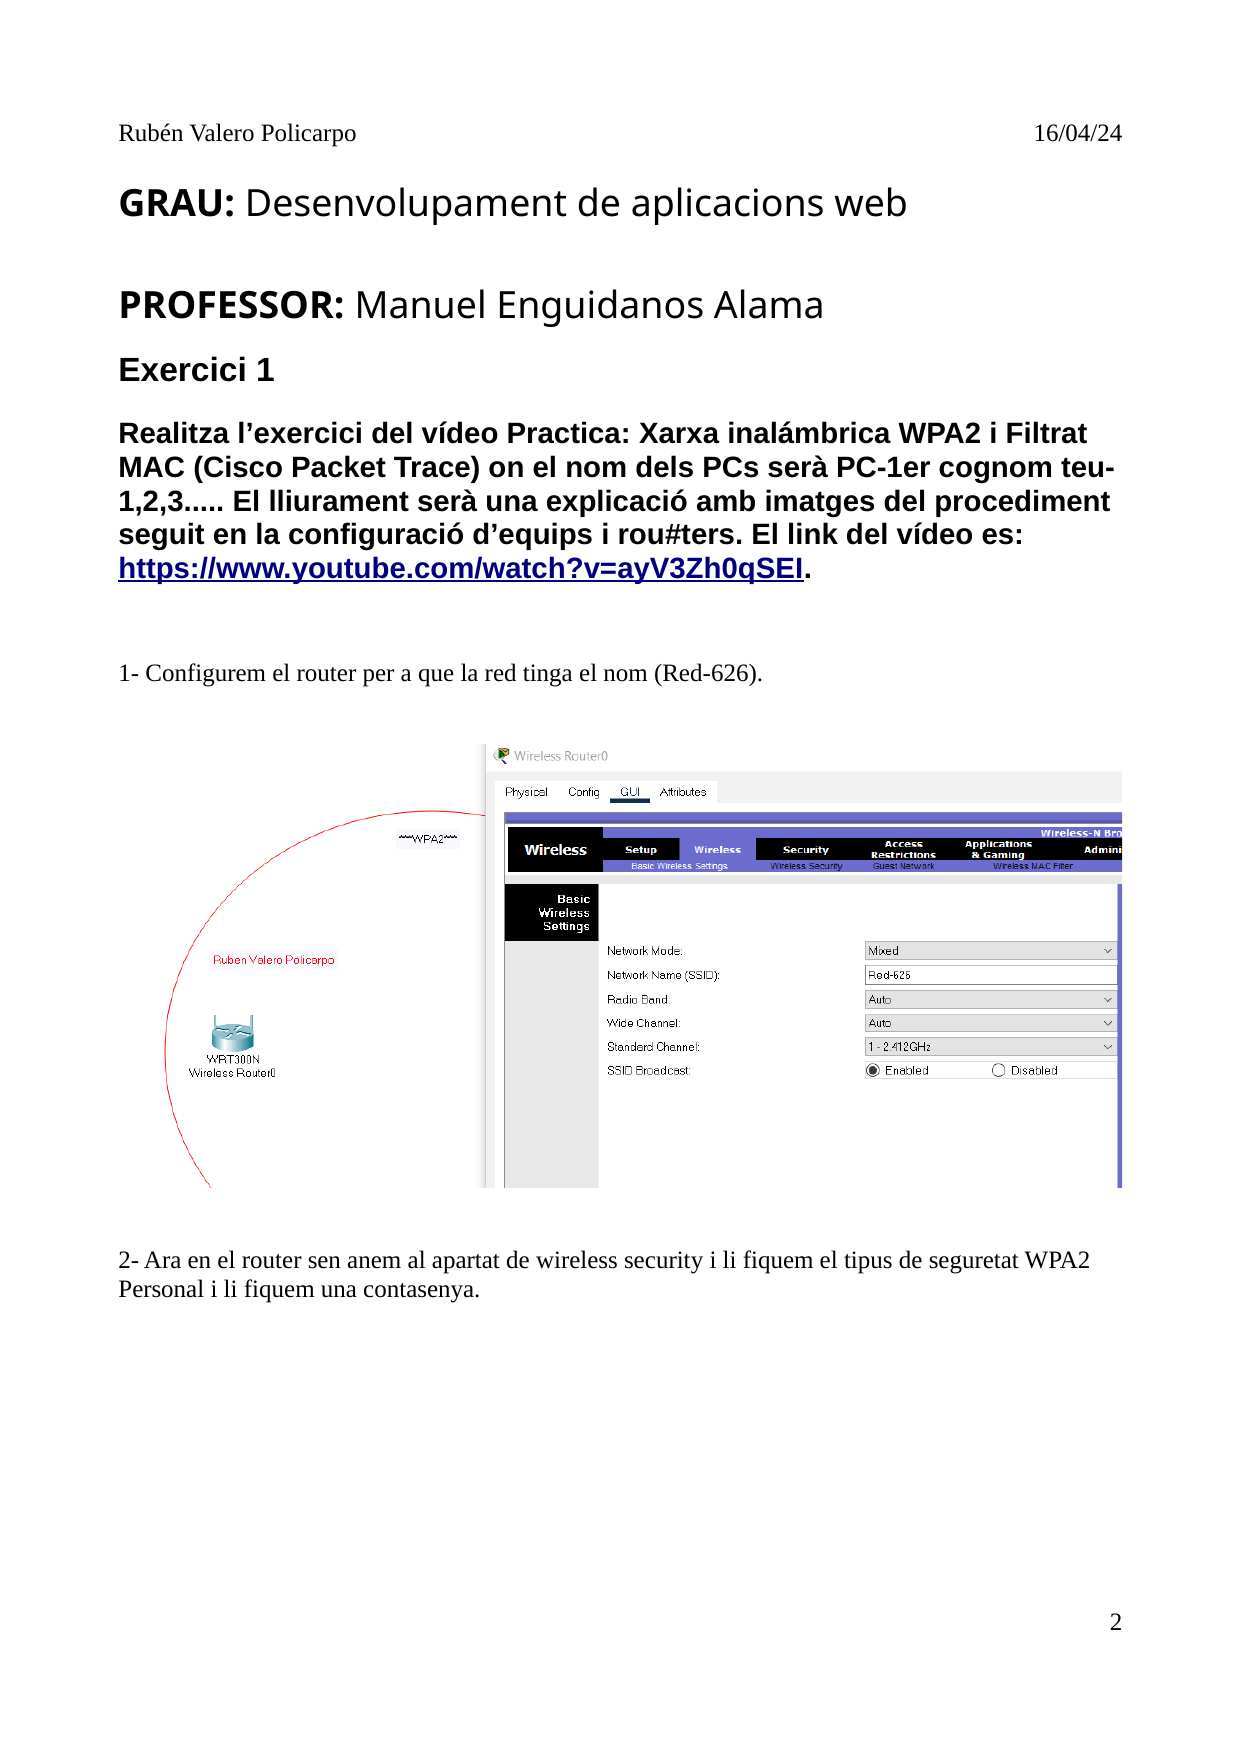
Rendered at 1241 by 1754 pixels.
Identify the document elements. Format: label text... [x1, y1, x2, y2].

subtitle Exercici 1 [118, 350, 1122, 389]
text 1- Configurem el router per a que la red tinga el nom (Red-626). [118, 658, 1122, 687]
text GRAU: Desenvolupament de aplicacions web [118, 176, 1122, 227]
subtitle Realitza l’exercici del vídeo Practica: Xarxa inalámbrica WPA2 i Filtrat MAC (Cisco Packet Trace) on el nom dels PCs serà PC-1er cognom teu-1,2,3..... El lliurament serà una explicació amb imatges del procediment seguit en la configuració d’equips i rou#ters. El link del vídeo es: https://www.youtube.com/watch?v=ayV3Zh0qSEI. [118, 416, 1122, 585]
text 2- Ara en el router sen anem al apartat de wireless security i li fiquem el tipus de seguretat WPA2 Personal i li fiquem una contasenya. [118, 1245, 1122, 1303]
text PROFESSOR: Manuel Enguidanos Alama [118, 278, 1122, 329]
picture [118, 744, 1123, 1188]
